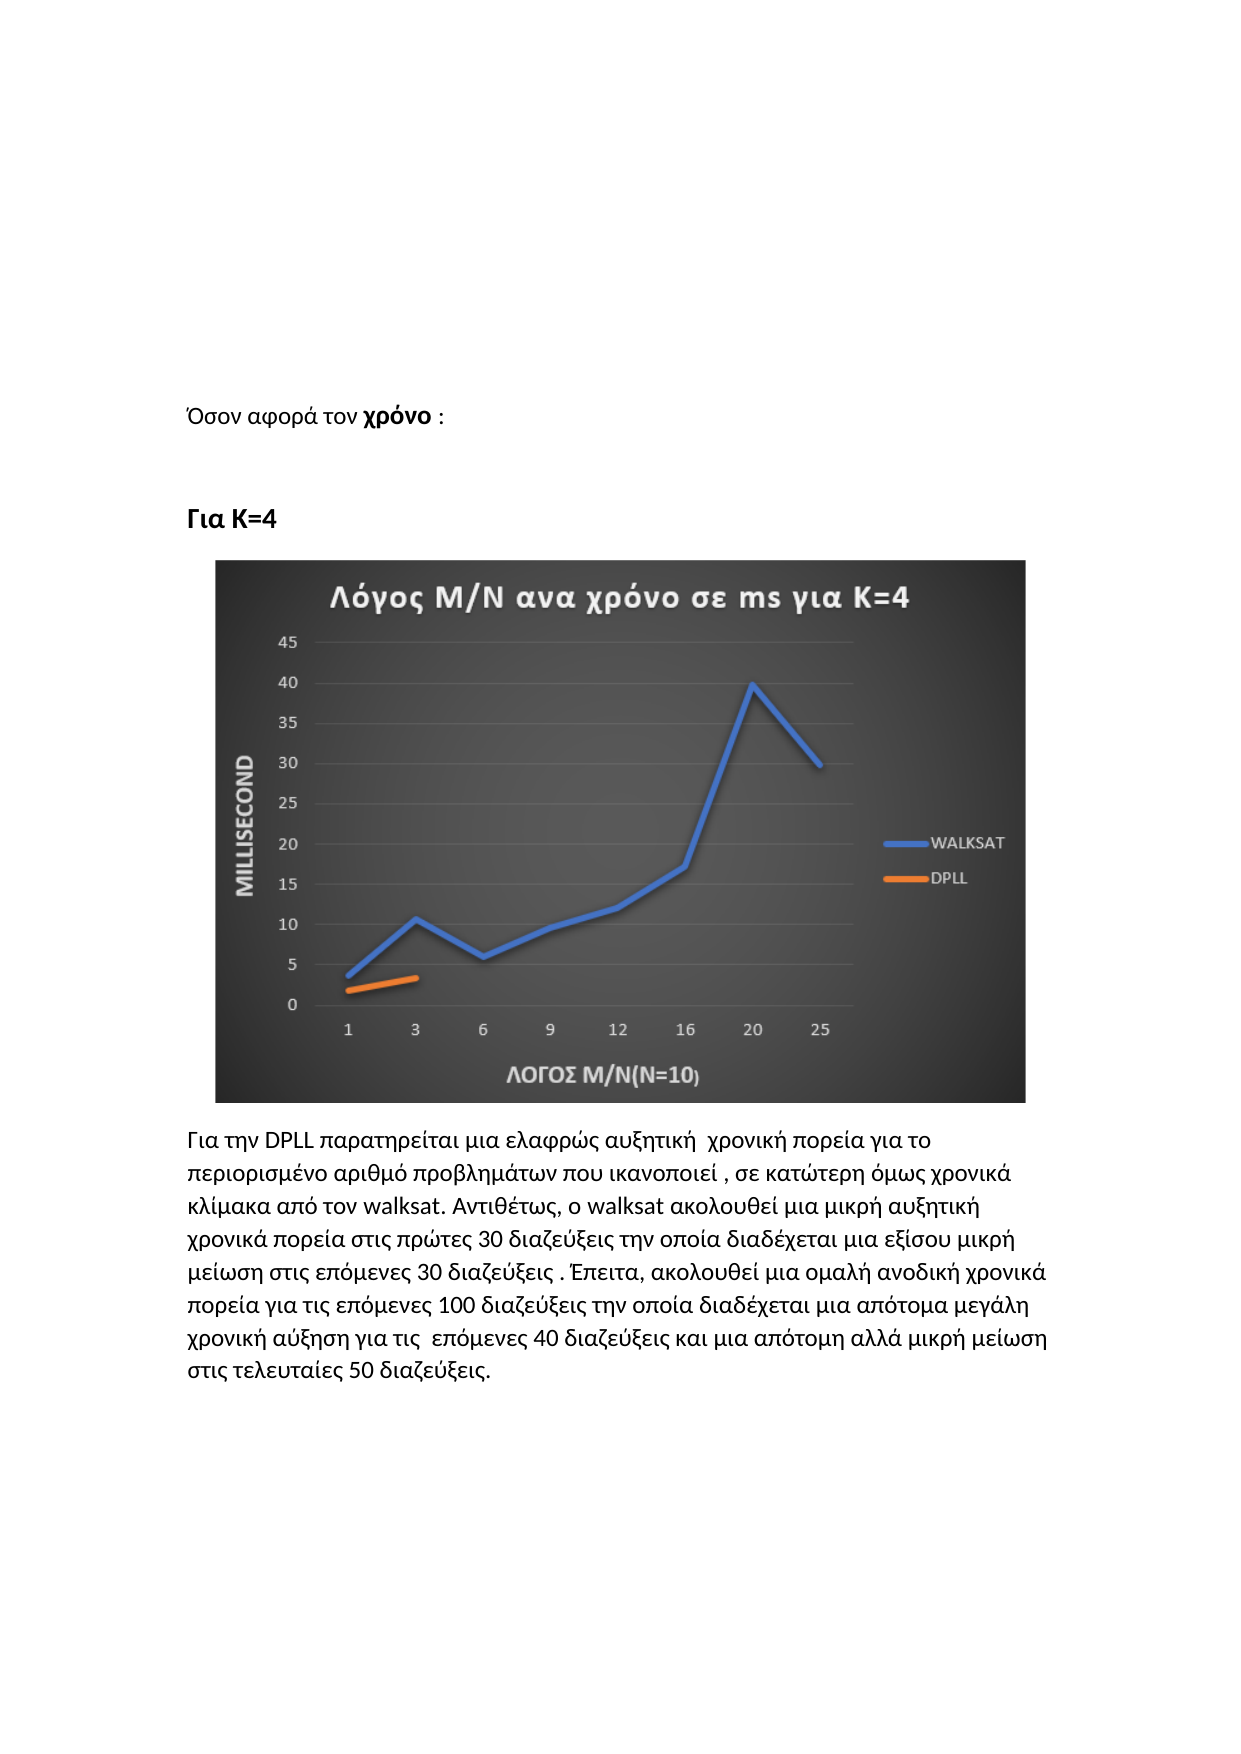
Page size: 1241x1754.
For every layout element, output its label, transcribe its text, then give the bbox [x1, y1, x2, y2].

text Όσον αφορά τον χρόνο : [187, 398, 1053, 431]
text Για την DPLL παρατηρείται μια ελαφρώς αυξητική χρονική πορεία για το περιορισμένο αριθμό προβλημάτων που ικανοποιεί , σε κατώτερη όμως χρονικά κλίμακα από τον walksat. Αντιθέτως, ο walksat ακολουθεί μια μικρή αυξητική χρονικά πορεία στις πρώτες 30 διαζεύξεις την οποία διαδέχεται μια εξίσου μικρή μείωση στις επόμενες 30 διαζεύξεις . Έπειτα, ακολουθεί μια ομαλή ανοδική χρονικά πορεία για τις επόμενες 100 διαζεύξεις την οποία διαδέχεται μια απότομα μεγάλη χρονική αύξηση για τις επόμενες 40 διαζεύξεις και μια απότομη αλλά μικρή μείωση στις τελευταίες 50 διαζεύξεις. [187, 555, 1053, 1385]
picture [213, 555, 1027, 1103]
text Για Κ=4 [187, 500, 1053, 535]
